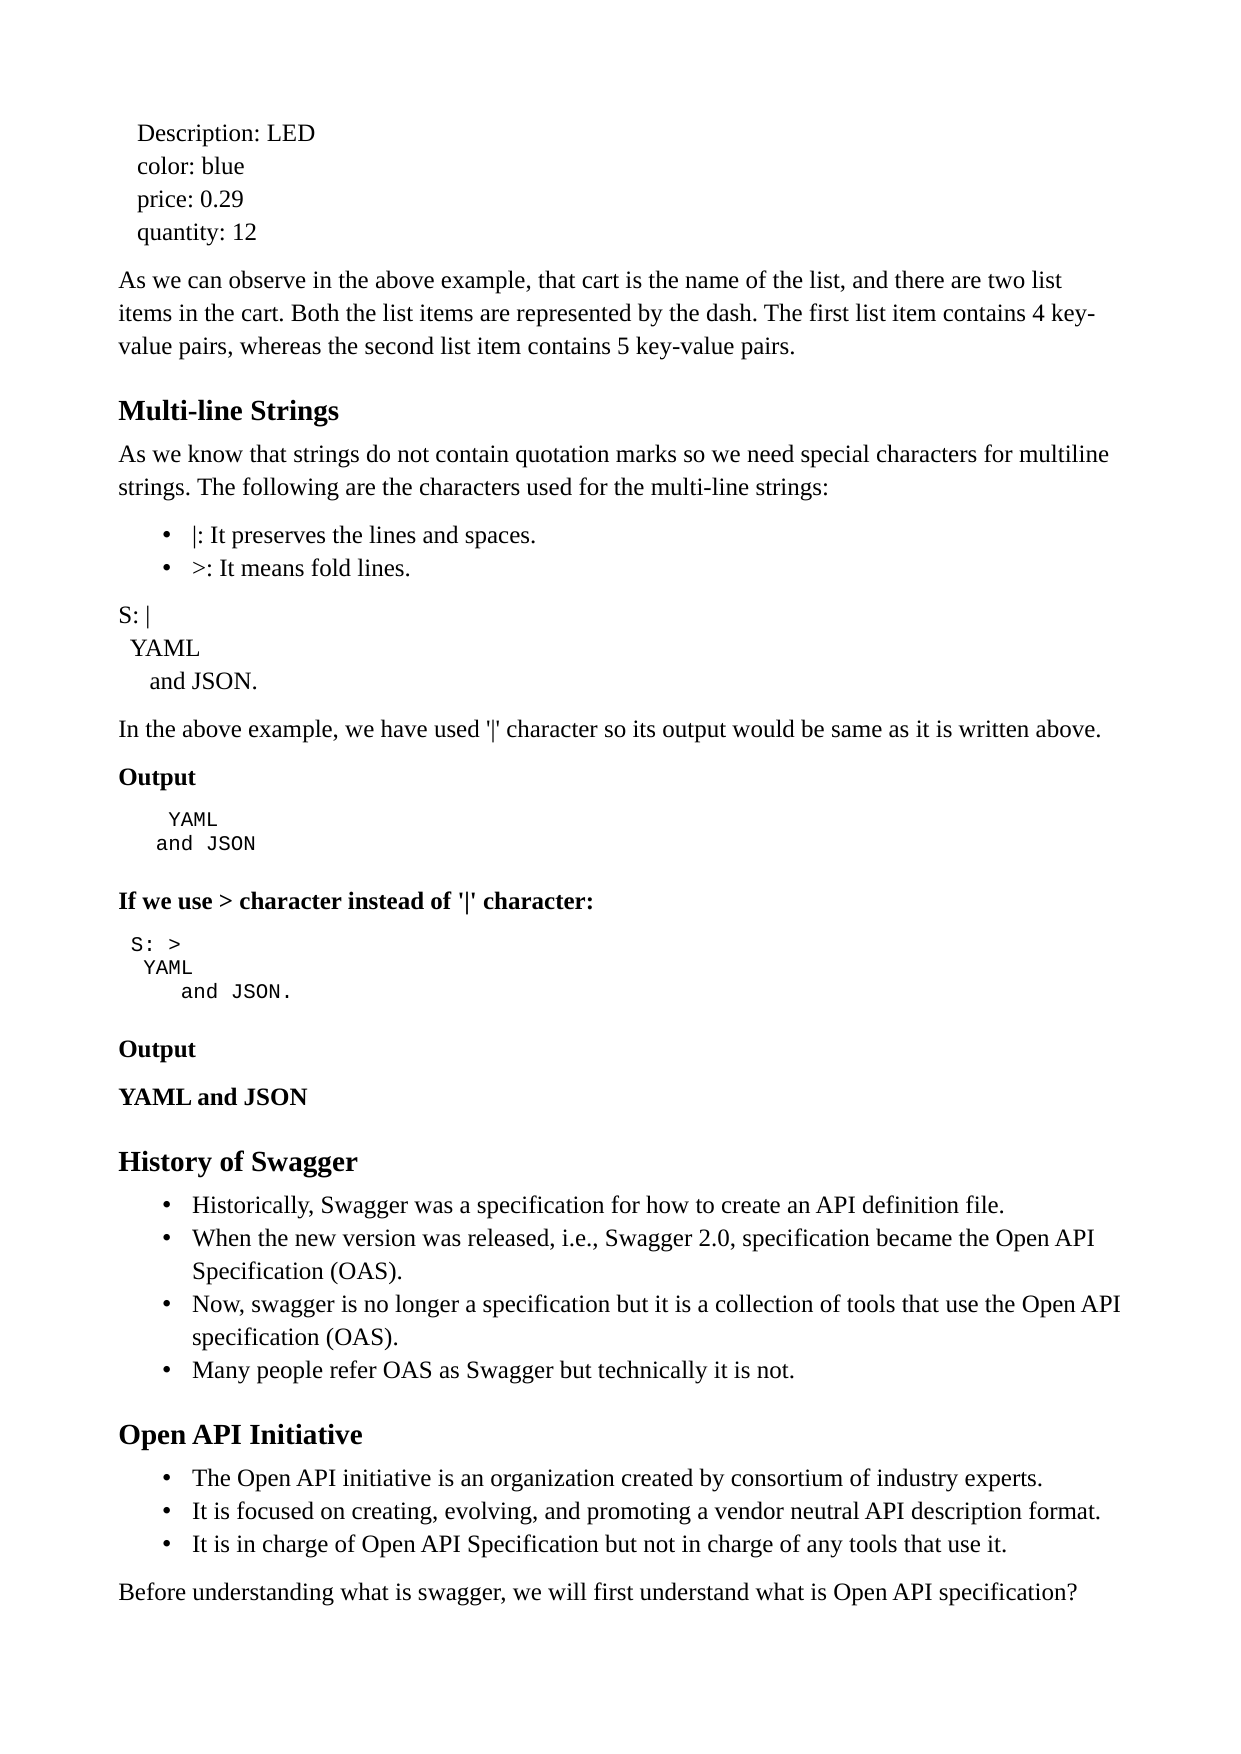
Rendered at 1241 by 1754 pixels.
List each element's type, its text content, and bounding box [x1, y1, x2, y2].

text Output [118, 1034, 1122, 1063]
text price: 0.29 [118, 184, 1122, 213]
subtitle Open API Initiative [118, 1417, 1122, 1451]
text As we can observe in the above example, that cart is the name of the list, and there are two list items in the cart. Both the list items are represented by the dash. The first list item contains 4 key-value pairs, whereas the second list item contains 5 key-value pairs. [118, 265, 1122, 359]
text and JSON. [118, 666, 1122, 695]
text As we know that strings do not contain quotation marks so we need special characters for multiline strings. The following are the characters used for the multi-line strings: [118, 439, 1122, 501]
list It is in charge of Open API Specification but not in charge of any tools that use it. [162, 1529, 1122, 1558]
text In the above example, we have used '|' character so its output would be same as it is written above. [118, 714, 1122, 743]
subtitle History of Swagger [118, 1144, 1122, 1177]
list Many people refer OAS as Swagger but technically it is not. [162, 1355, 1122, 1384]
list Historically, Swagger was a specification for how to create an API definition file. [162, 1190, 1122, 1218]
text YAML and JSON [118, 1082, 1122, 1110]
text quantity: 12 [118, 217, 1122, 246]
text color: blue [118, 151, 1122, 180]
list Now, swagger is no longer a specification but it is a collection of tools that use the Open API specification (OAS). [162, 1289, 1122, 1351]
subtitle Multi-line Strings [118, 393, 1122, 427]
list When the new version was released, i.e., Swagger 2.0, specification became the Open API Specification (OAS). [162, 1223, 1122, 1284]
text S: > [118, 933, 1122, 957]
text Description: LED [118, 118, 1122, 147]
text YAML [118, 633, 1122, 662]
text and JSON. [118, 981, 1122, 1004]
text Before understanding what is swagger, we will first understand what is Open API specification? [118, 1577, 1122, 1606]
text and JSON [118, 833, 1122, 856]
list >: It means fold lines. [162, 553, 1122, 581]
text S: | [118, 600, 1122, 629]
list The Open API initiative is an organization created by consortium of industry experts. [162, 1463, 1122, 1492]
text If we use > character instead of '|' character: [118, 886, 1122, 915]
list |: It preserves the lines and spaces. [162, 520, 1122, 548]
text YAML [118, 809, 1122, 833]
text YAML [118, 957, 1122, 981]
text Output [118, 762, 1122, 790]
list It is focused on creating, evolving, and promoting a vendor neutral API description format. [162, 1496, 1122, 1525]
